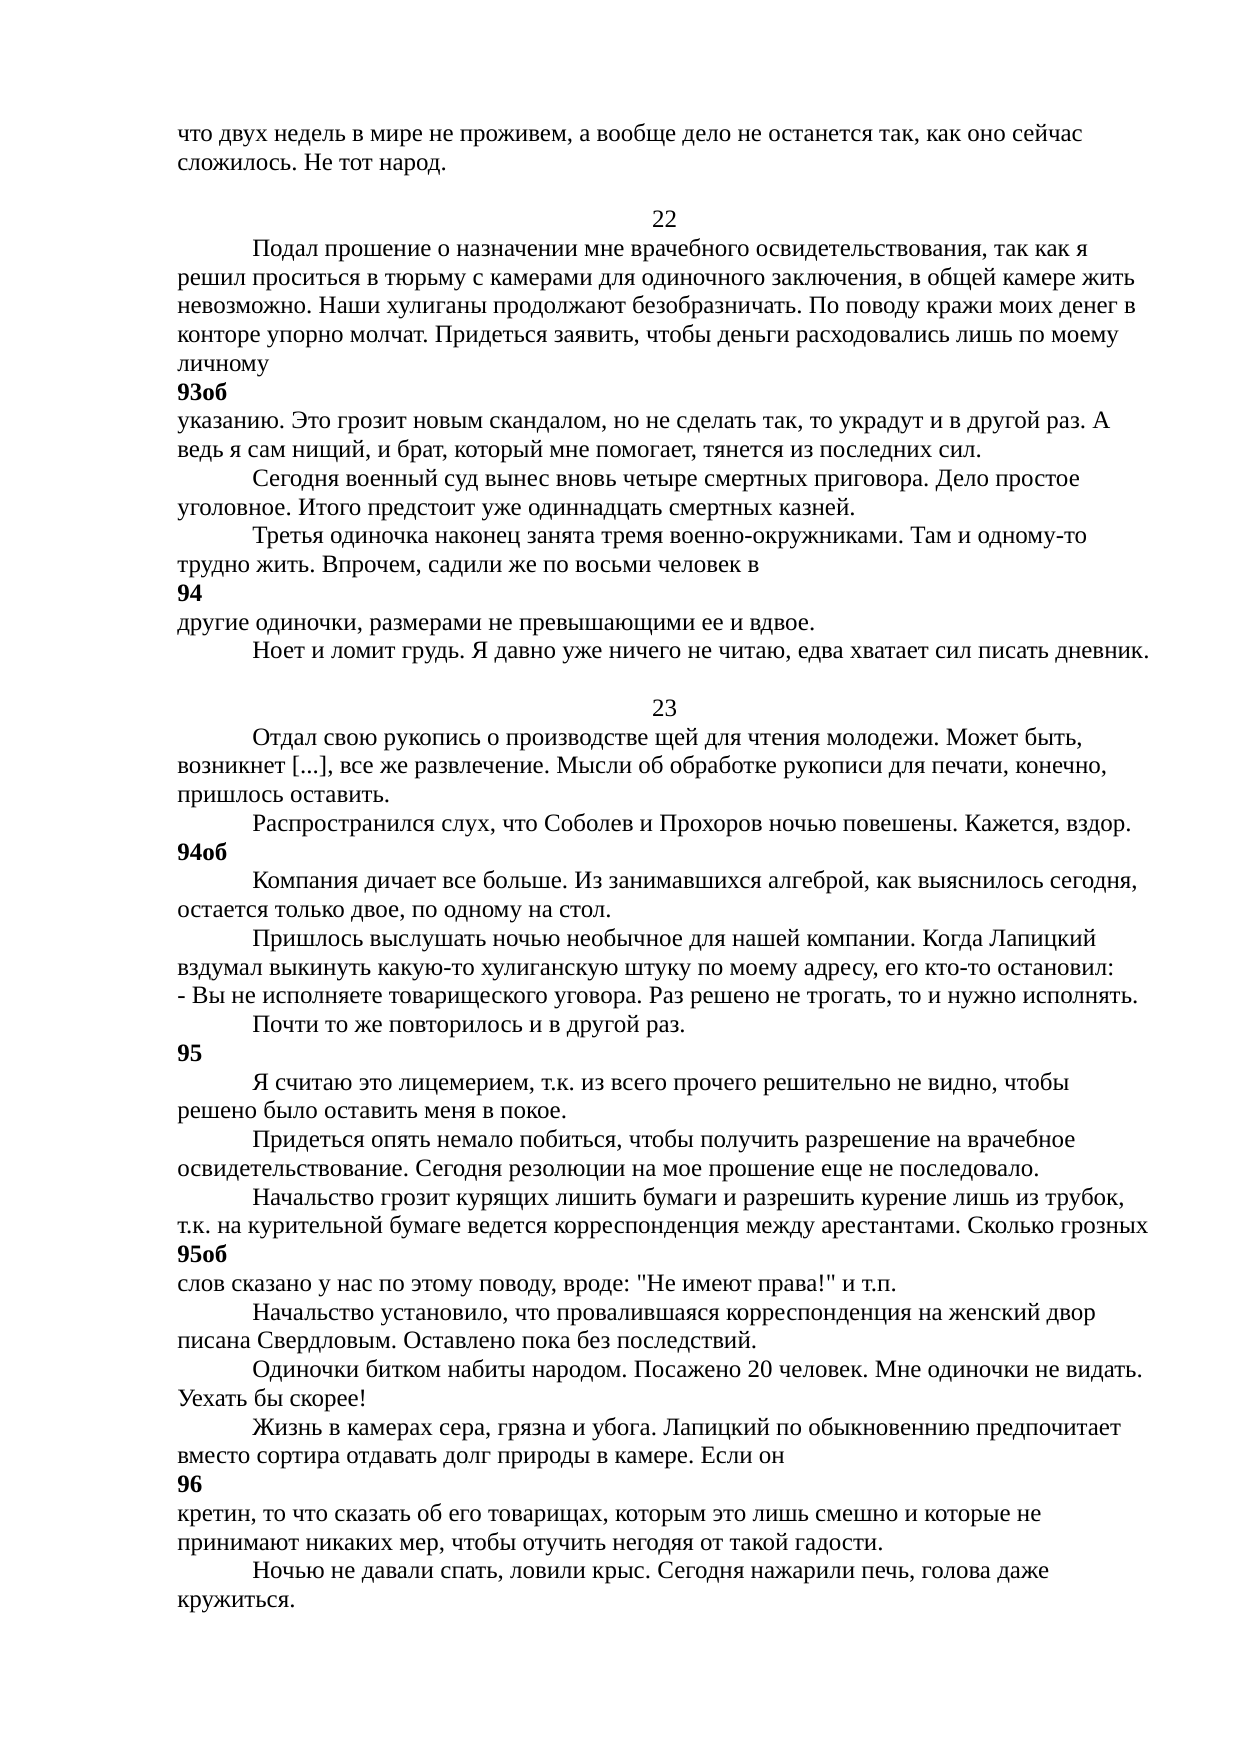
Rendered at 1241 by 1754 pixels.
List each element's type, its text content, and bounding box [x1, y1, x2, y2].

text Придеться опять немало побиться, чтобы получить разрешение на врачебное освидетельствование. Сегодня резолюции на мое прошение еще не последовало. [177, 1124, 1152, 1182]
text указанию. Это грозит новым скандалом, но не сделать так, то украдут и в другой раз. А ведь я сам нищий, и брат, который мне помогает, тянется из последних сил. [177, 406, 1152, 463]
text Одиночки битком набиты народом. Посажено 20 человек. Мне одиночки не видать. Уехать бы скорее! [177, 1354, 1152, 1412]
text Распространился слух, что Соболев и Прохоров ночью повешены. Кажется, вздор. [177, 808, 1152, 837]
text Начальство установило, что провалившаяся корреспонденция на женский двор писана Свердловым. Оставлено пока без последствий. [177, 1297, 1152, 1354]
text 22 [177, 204, 1152, 233]
text Почти то же повторилось и в другой раз. [177, 1009, 1152, 1038]
text что двух недель в мире не проживем, а вообще дело не останется так, как оно сейчас сложилось. Не тот народ. [177, 118, 1152, 176]
text Третья одиночка наконец занята тремя военно-окружниками. Там и одному-то трудно жить. Впрочем, садили же по восьми человек в [177, 521, 1152, 578]
text другие одиночки, размерами не превышающими ее и вдвое. [177, 607, 1152, 636]
text слов сказано у нас по этому поводу, вроде: "Не имеют права!" и т.п. [177, 1268, 1152, 1297]
text Пришлось выслушать ночью необычное для нашей компании. Когда Лапицкий вздумал выкинуть какую-то хулиганскую штуку по моему адресу, его кто-то остановил: [177, 923, 1152, 981]
text 94об [177, 837, 1152, 866]
text Сегодня военный суд вынес вновь четыре смертных приговора. Дело простое уголовное. Итого предстоит уже одиннадцать смертных казней. [177, 463, 1152, 521]
text кретин, то что сказать об его товарищах, которым это лишь смешно и которые не принимают никаких мер, чтобы отучить негодяя от такой гадости. [177, 1498, 1152, 1556]
text Отдал свою рукопись о производстве щей для чтения молодежи. Может быть, возникнет [...], все же развлечение. Мысли об обработке рукописи для печати, конечно, пришлось оставить. [177, 722, 1152, 808]
text 93об [177, 377, 1152, 406]
text 95 [177, 1038, 1152, 1067]
text 23 [177, 693, 1152, 722]
text Ночью не давали спать, ловили крыс. Сегодня нажарили печь, голова даже кружиться. [177, 1556, 1152, 1613]
text 94 [177, 578, 1152, 607]
text Начальство грозит курящих лишить бумаги и разрешить курение лишь из трубок, т.к. на курительной бумаге ведется корреспонденция между арестантами. Сколько грозных [177, 1182, 1152, 1239]
text 95об [177, 1239, 1152, 1268]
text Жизнь в камерах сера, грязна и убога. Лапицкий по обыкновеннию предпочитает вместо сортира отдавать долг природы в камере. Если он [177, 1412, 1152, 1469]
text Ноет и ломит грудь. Я давно уже ничего не читаю, едва хватает сил писать дневник. [177, 636, 1152, 664]
text Компания дичает все больше. Из занимавшихся алгеброй, как выяснилось сегодня, остается только двое, по одному на стол. [177, 866, 1152, 923]
text Я считаю это лицемерием, т.к. из всего прочего решительно не видно, чтобы решено было оставить меня в покое. [177, 1067, 1152, 1124]
text - Вы не исполняете товарищеского уговора. Раз решено не трогать, то и нужно исполнять. [177, 981, 1152, 1009]
text Подал прошение о назначении мне врачебного освидетельствования, так как я решил проситься в тюрьму с камерами для одиночного заключения, в общей камере жить невозможно. Наши хулиганы продолжают безобразничать. По поводу кражи моих денег в конторе упорно молчат. Придеться заявить, чтобы деньги расходовались лишь по моему личному [177, 233, 1152, 377]
text 96 [177, 1469, 1152, 1498]
